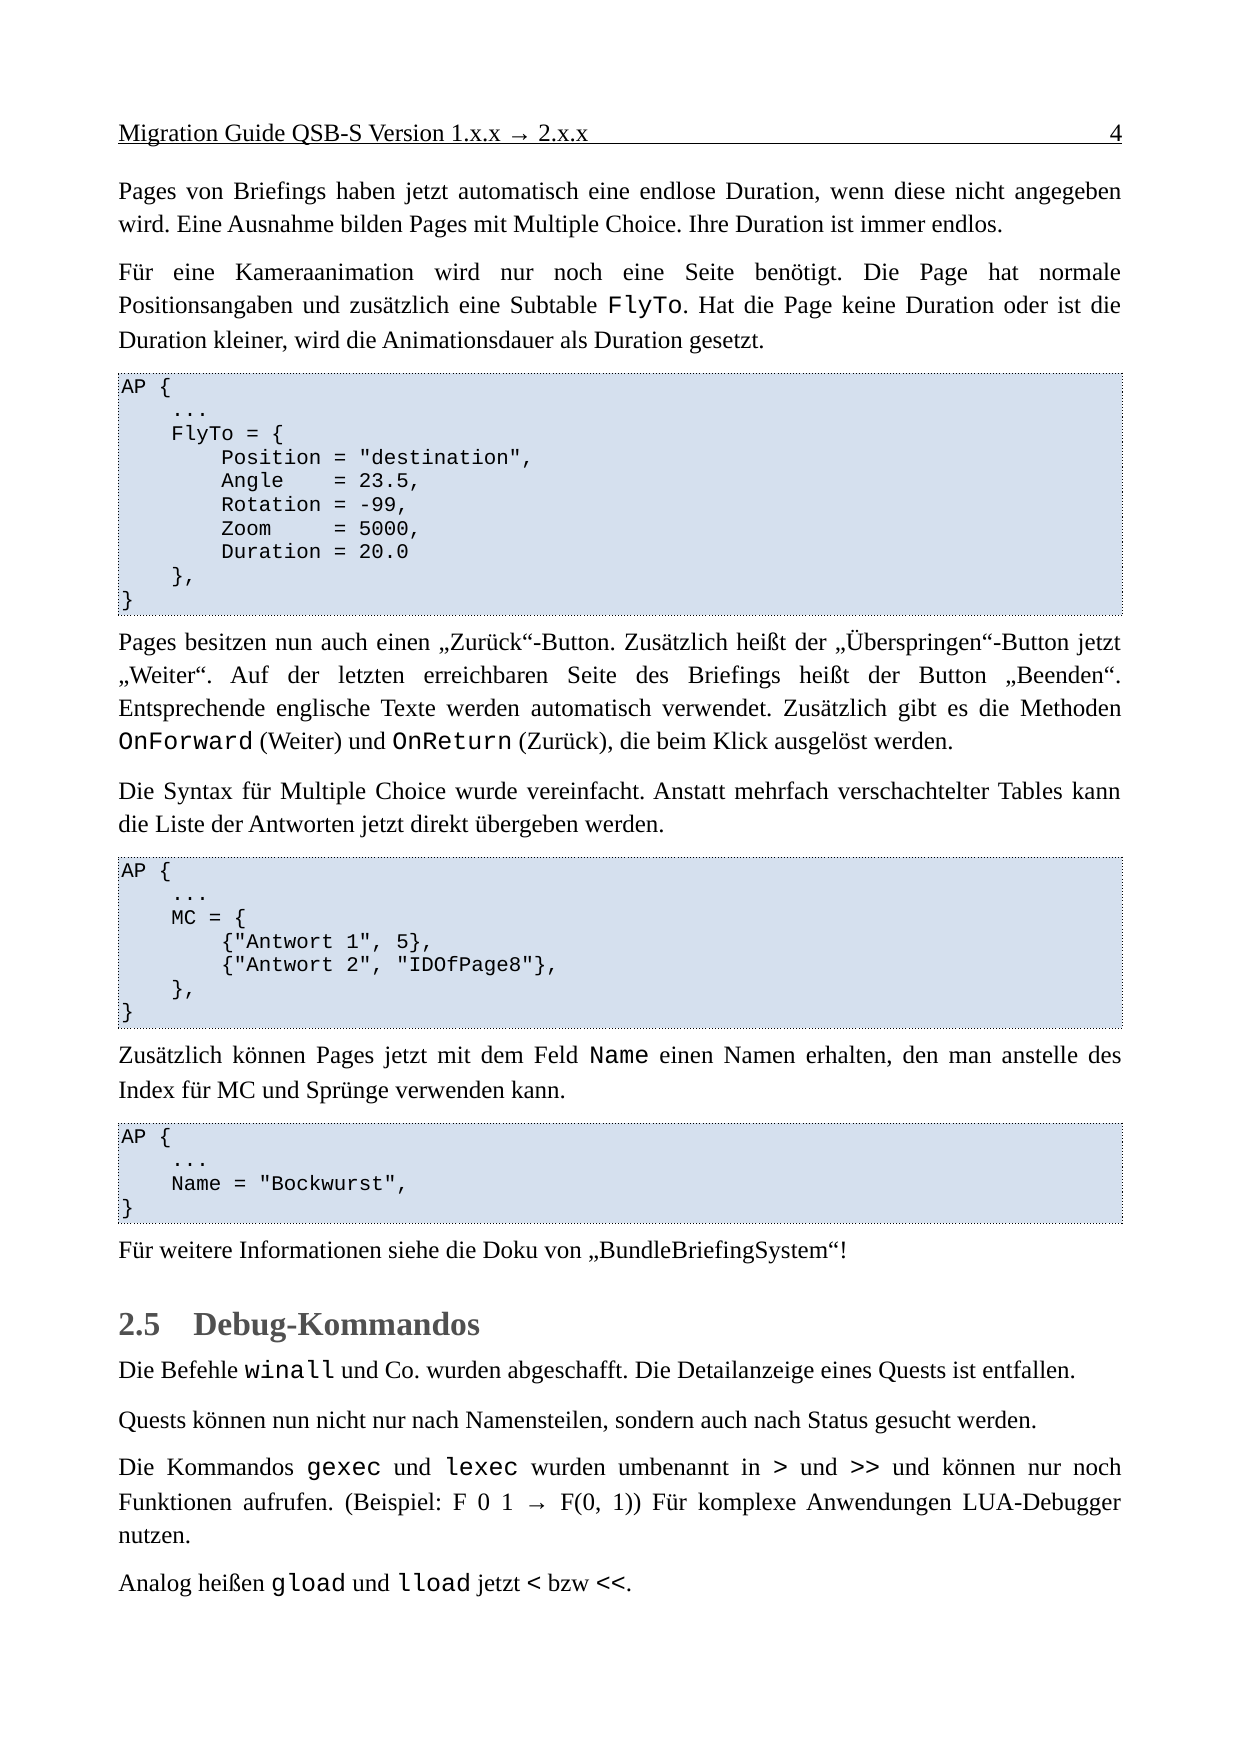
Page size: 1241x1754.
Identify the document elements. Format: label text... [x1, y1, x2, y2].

text Für eine Kameraanimation wird nur noch eine Seite benötigt. Die Page hat normale Positionsangaben und zusätzlich eine Subtable FlyTo. Hat die Page keine Duration oder ist die Duration kleiner, wird die Animationsdauer als Duration gesetzt. [118, 257, 1122, 354]
text Quests können nun nicht nur nach Namensteilen, sondern auch nach Status gesucht werden. [118, 1405, 1122, 1433]
text AP { ... MC = { {"Antwort 1", 5}, {"Antwort 2", "IDOfPage8"}, }, } [118, 857, 1122, 1028]
text Für weitere Informationen siehe die Doku von „BundleBriefingSystem“! [118, 1235, 1122, 1264]
text Zusätzlich können Pages jetzt mit dem Feld Name einen Namen erhalten, den man anstelle des Index für MC und Sprünge verwenden kann. [118, 1040, 1122, 1104]
text Analog heißen gload und lload jetzt < bzw <<. [118, 1568, 1122, 1599]
text Pages von Briefings haben jetzt automatisch eine endlose Duration, wenn diese nicht angegeben wird. Eine Ausnahme bilden Pages mit Multiple Choice. Ihre Duration ist immer endlos. [118, 176, 1122, 238]
text Die Kommandos gexec und lexec wurden umbenannt in > und >> und können nur noch Funktionen aufrufen. (Beispiel: F 0 1 → F(0, 1)) Für komplexe Anwendungen LUA-Debugger nutzen. [118, 1452, 1122, 1549]
subtitle Debug-Kommandos [118, 1303, 1122, 1342]
text AP { ... Name = "Bockwurst", } [118, 1123, 1122, 1223]
text Die Syntax für Multiple Choice wurde vereinfacht. Anstatt mehrfach verschachtelter Tables kann die Liste der Antworten jetzt direkt übergeben werden. [118, 776, 1122, 838]
text Pages besitzen nun auch einen „Zurück“-Button. Zusätzlich heißt der „Überspringen“-Button jetzt „Weiter“. Auf der letzten erreichbaren Seite des Briefings heißt der Button „Beenden“. Entsprechende englische Texte werden automatisch verwendet. Zusätzlich gibt es die Methoden OnForward (Weiter) und OnReturn (Zurück), die beim Klick ausgelöst werden. [118, 627, 1122, 757]
text Die Befehle winall und Co. wurden abgeschafft. Die Detailanzeige eines Quests ist entfallen. [118, 1355, 1122, 1386]
text AP { ... FlyTo = { Position = "destination", Angle = 23.5, Rotation = -99, Zoom = 5000, Duration = 20.0 }, } [118, 373, 1122, 615]
